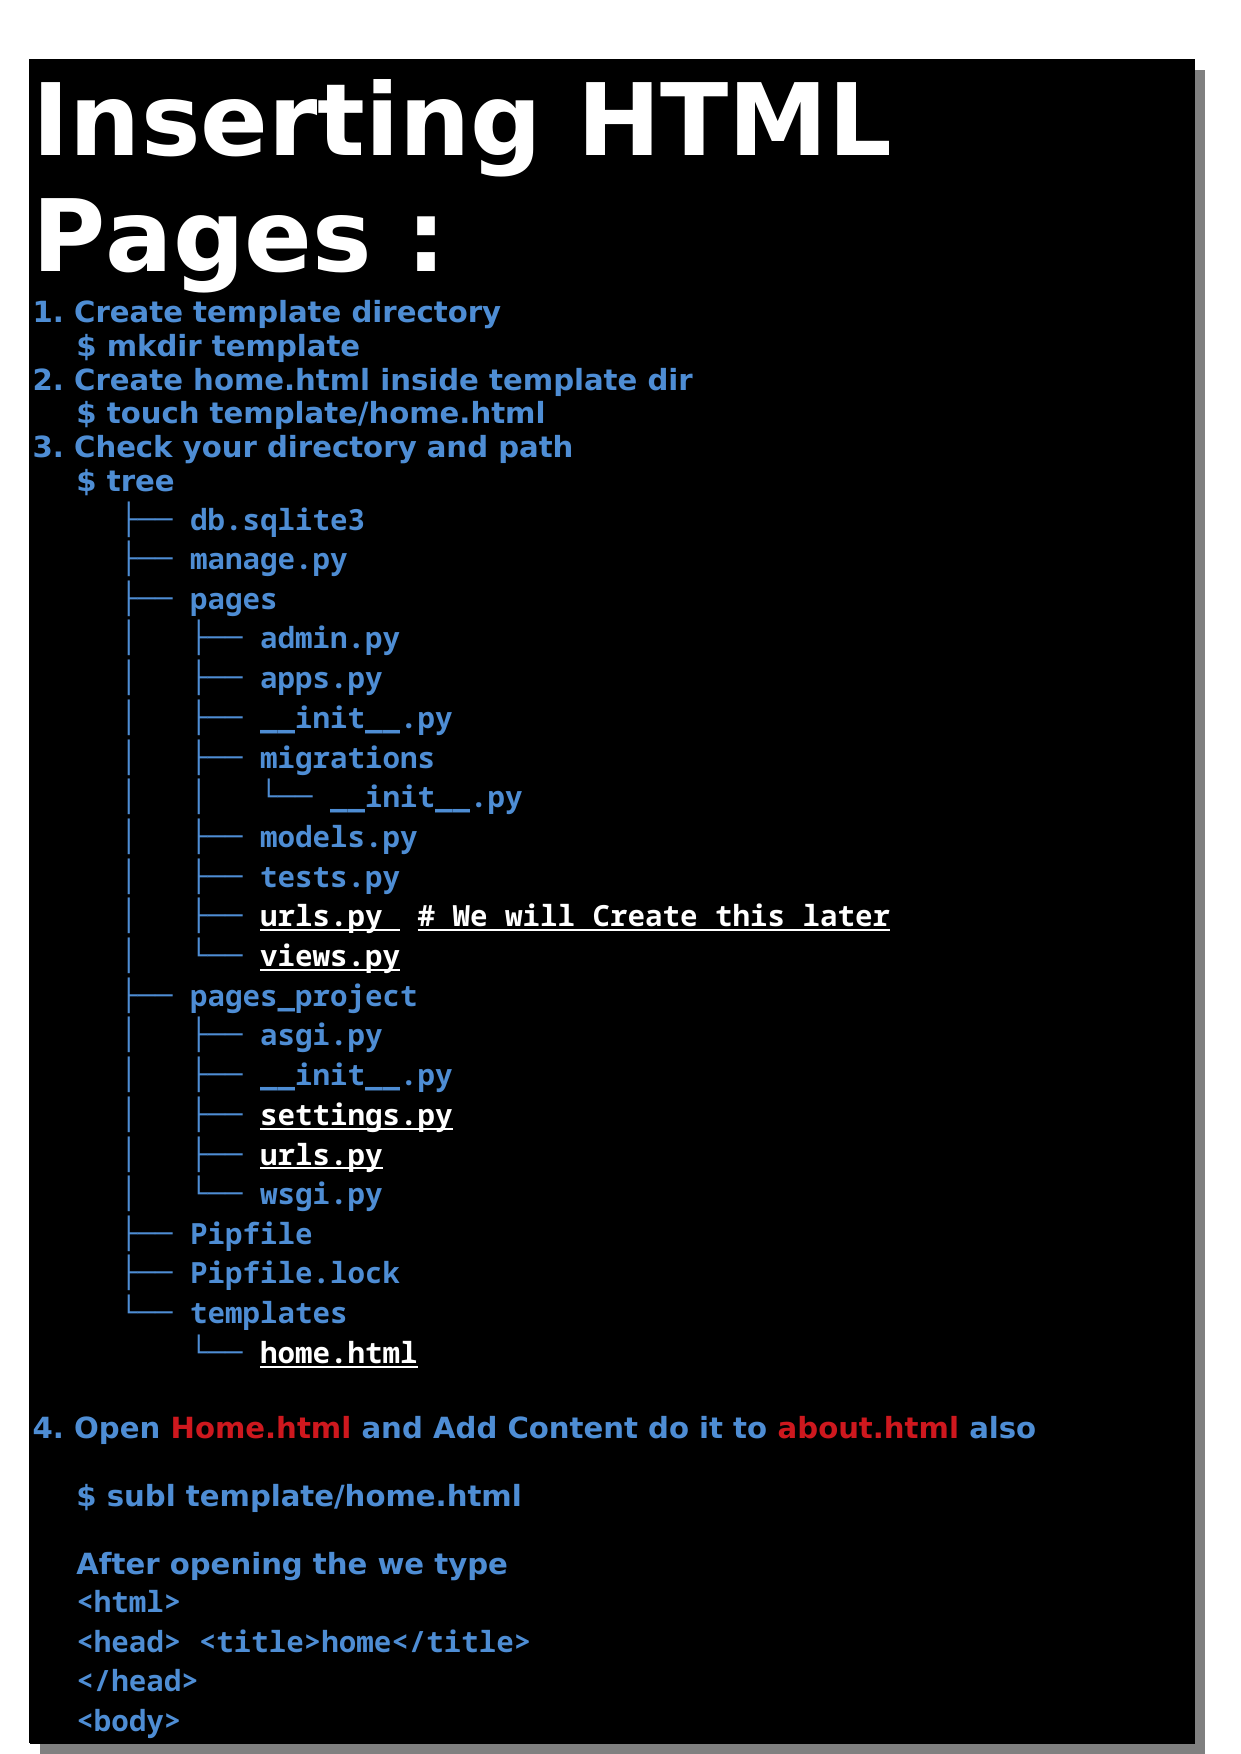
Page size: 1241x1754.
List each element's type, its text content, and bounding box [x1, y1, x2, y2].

text │ ├── urls.py # We will Create this later [32, 896, 1191, 935]
text ├── pages_project [32, 975, 1191, 1015]
text <body> [32, 1700, 1191, 1740]
text $ mkdir template [32, 329, 1191, 363]
text Inserting HTML Pages : [32, 62, 1191, 295]
text 1. Create template directory [32, 295, 1191, 329]
text ├── manage.py [32, 538, 1191, 578]
text │ ├── tests.py [32, 856, 1191, 896]
text 3. Check your directory and path [32, 431, 1191, 465]
text │ └── wsgi.py [32, 1173, 1191, 1213]
text └── templates [32, 1292, 1191, 1332]
text │ ├── __init__.py [32, 1054, 1191, 1094]
text ├── Pipfile [32, 1213, 1191, 1253]
text │ ├── models.py [32, 816, 1191, 856]
text │ │ └── __init__.py [32, 777, 1191, 816]
text │ ├── settings.py [32, 1094, 1191, 1134]
text │ └── views.py [32, 935, 1191, 975]
text └── home.html [32, 1332, 1191, 1372]
text │ ├── asgi.py [32, 1015, 1191, 1054]
text $ tree [32, 465, 1191, 499]
text ├── db.sqlite3 [32, 499, 1191, 538]
text 4. Open Home.html and Add Content do it to about.html also [32, 1412, 1191, 1446]
text </head> [32, 1661, 1191, 1700]
text <html> [32, 1581, 1191, 1621]
text │ ├── apps.py [32, 657, 1191, 697]
text $ subl template/home.html [32, 1479, 1191, 1513]
text After opening the we type [32, 1547, 1191, 1581]
text │ ├── urls.py [32, 1134, 1191, 1173]
text │ ├── admin.py [32, 618, 1191, 657]
text $ touch template/home.html [32, 397, 1191, 431]
text │ ├── __init__.py [32, 697, 1191, 737]
text 2. Create home.html inside template dir [32, 363, 1191, 397]
text │ ├── migrations [32, 737, 1191, 777]
text ├── pages [32, 578, 1191, 618]
text ├── Pipfile.lock [32, 1253, 1191, 1292]
text <head> <title>home</title> [32, 1621, 1191, 1661]
